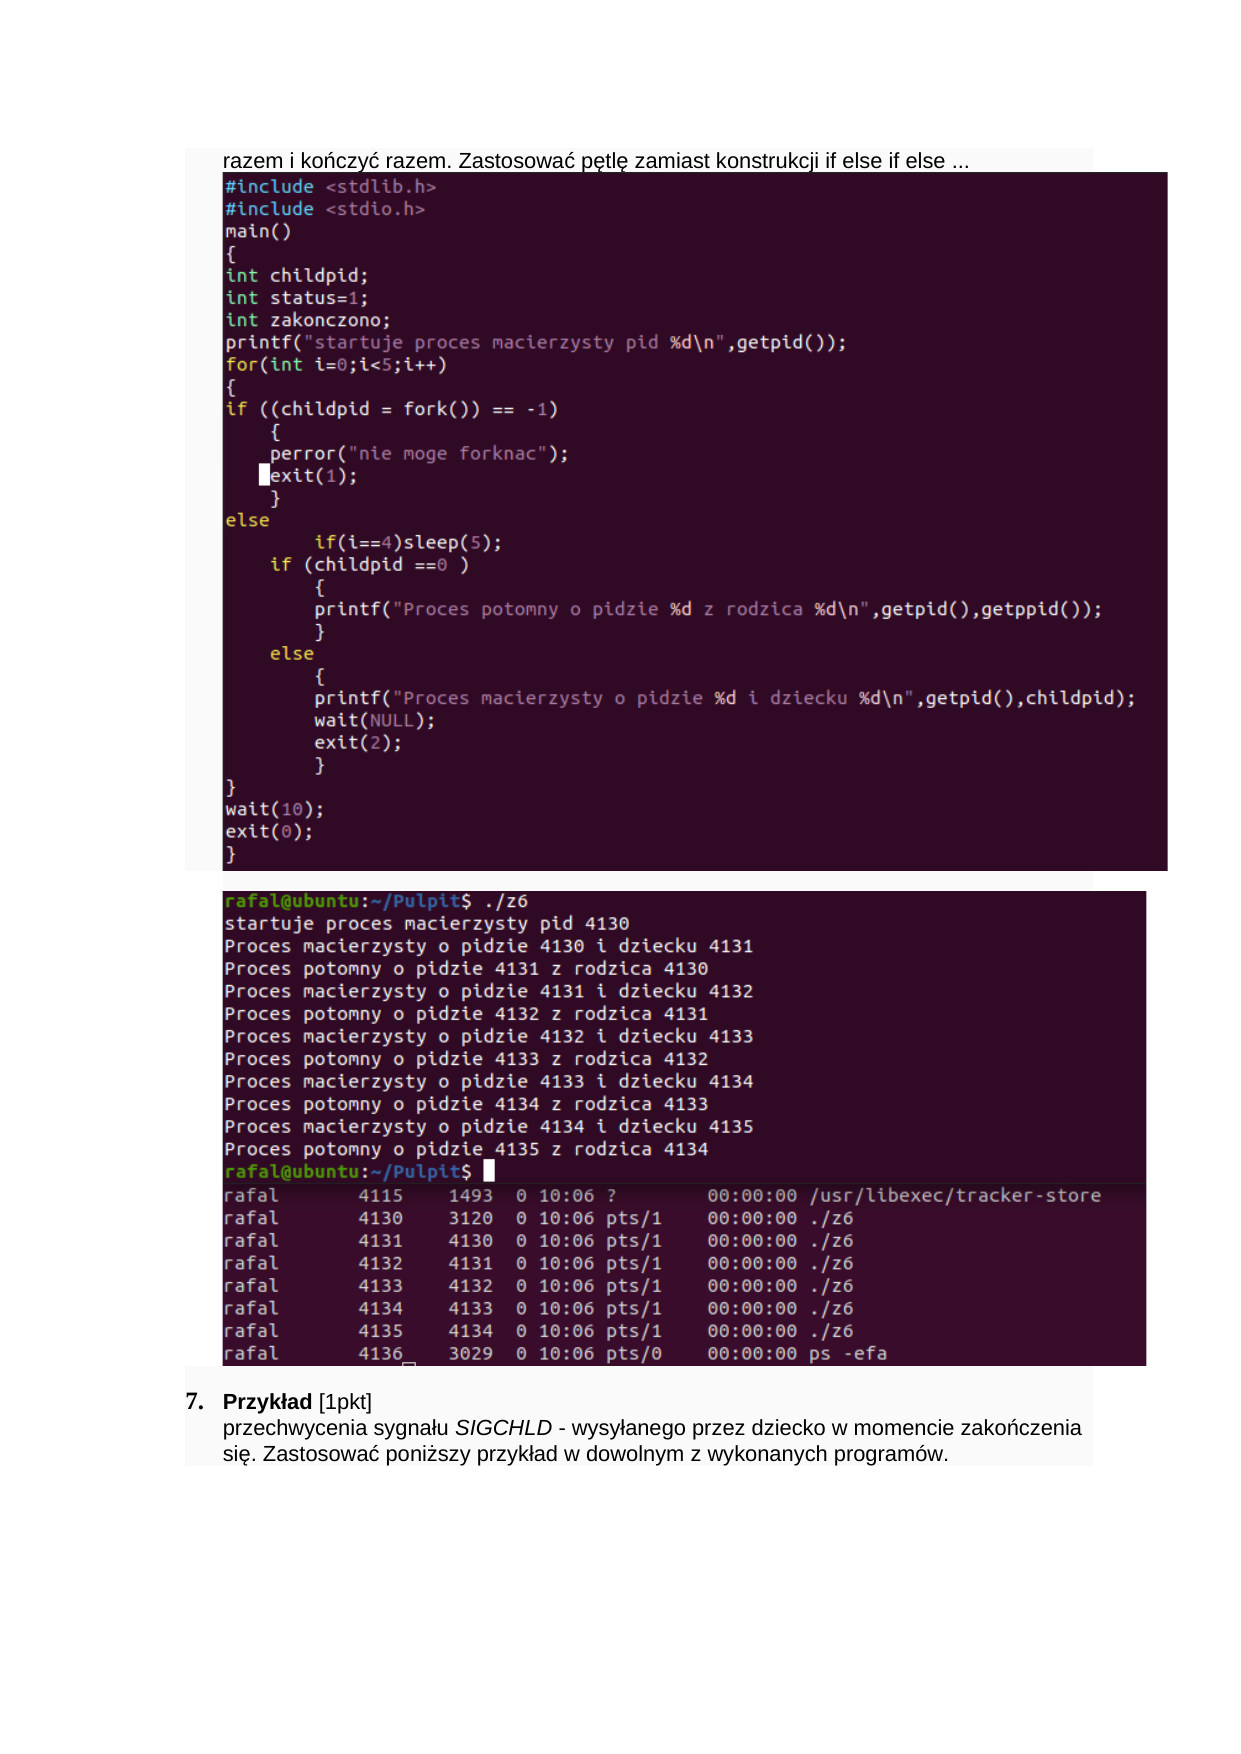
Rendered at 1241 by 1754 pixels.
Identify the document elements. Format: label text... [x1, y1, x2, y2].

list razem i kończyć razem. Zastosować pętlę zamiast konstrukcji if else if else ... [185, 148, 1093, 871]
list Przykład [1pkt] przechwycenia sygnału SIGCHLD - wysyłanego przez dziecko w momencie zakończenia się. Zastosować poniższy przykład w dowolnym z wykonanych programów. [185, 1386, 1093, 1466]
